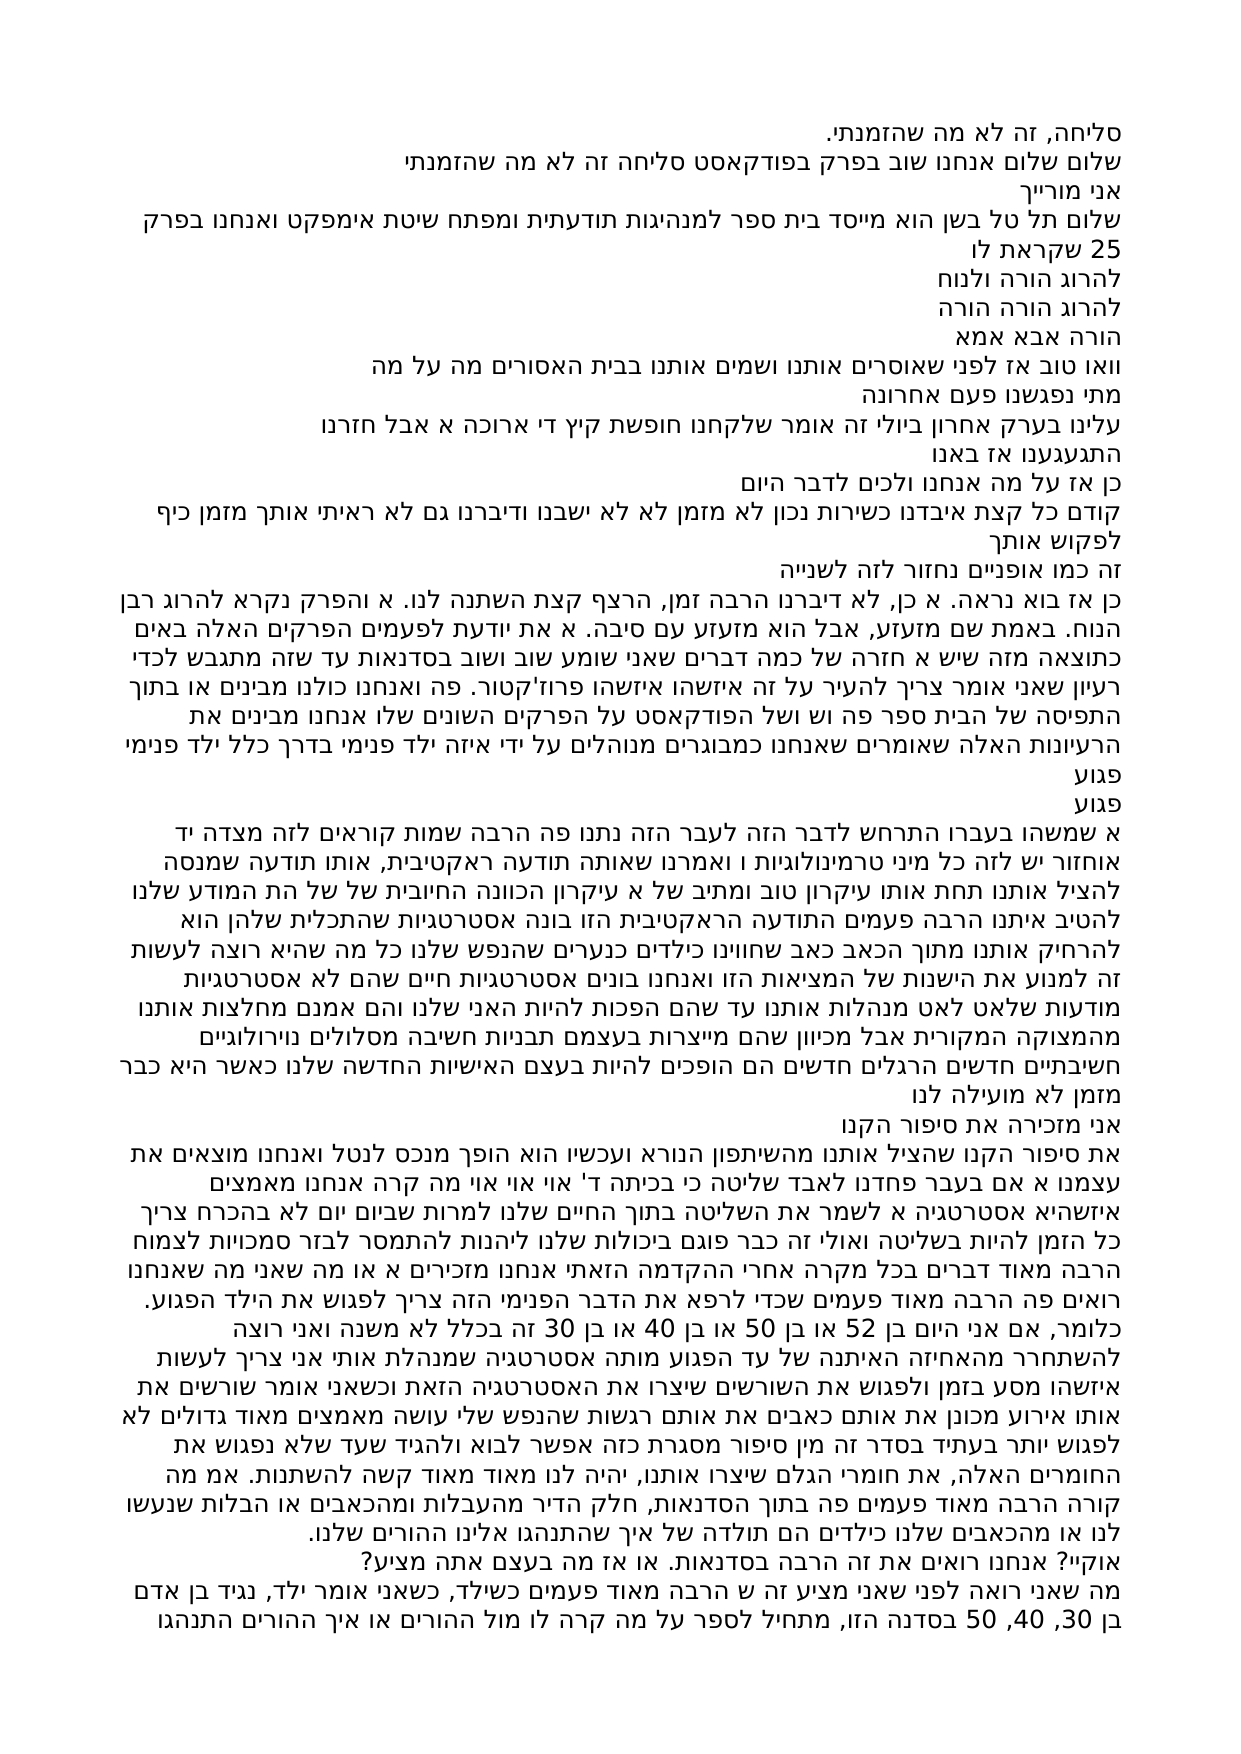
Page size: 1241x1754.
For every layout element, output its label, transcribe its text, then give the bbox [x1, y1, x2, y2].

text אוקיי? אנחנו רואים את זה הרבה בסדנאות. או אז מה בעצם אתה מציע? [118, 1547, 1122, 1576]
text מתי נפגשנו פעם אחרונה [118, 381, 1122, 410]
text להרוג הורה הורה [118, 293, 1122, 322]
text התגעגענו אז באנו [118, 439, 1122, 468]
text שלום תל טל בשן הוא מייסד בית ספר למנהיגות תודעתית ומפתח שיטת אימפקט ואנחנו בפרק 25 שקראת לו [118, 206, 1122, 264]
text כן אז בוא נראה. א כן, לא דיברנו הרבה זמן, הרצף קצת השתנה לנו. א והפרק נקרא להרוג רבן הנוח. באמת שם מזעזע, אבל הוא מזעזע עם סיבה. א את יודעת לפעמים הפרקים האלה באים כתוצאה מזה שיש א חזרה של כמה דברים שאני שומע שוב ושוב בסדנאות עד שזה מתגבש לכדי רעיון שאני אומר צריך להעיר על זה איזשהו איזשהו פרוז'קטור. פה ואנחנו כולנו מבינים או בתוך התפיסה של הבית ספר פה וש ושל הפודקאסט על הפרקים השונים שלו אנחנו מבינים את הרעיונות האלה שאומרים שאנחנו כמבוגרים מנוהלים על ידי איזה ילד פנימי בדרך כלל ילד פנימי פגוע [118, 585, 1122, 789]
text כן אז על מה אנחנו ולכים לדבר היום [118, 468, 1122, 497]
text הורה אבא אמא [118, 322, 1122, 351]
text סליחה, זה לא מה שהזמנתי. [118, 118, 1122, 147]
text אני מורייך [118, 176, 1122, 206]
text וואו טוב אז לפני שאוסרים אותנו ושמים אותנו בבית האסורים מה על מה [118, 351, 1122, 381]
text פגוע [118, 789, 1122, 818]
text זה כמו אופניים נחזור לזה לשנייה [118, 556, 1122, 585]
text קודם כל קצת איבדנו כשירות נכון לא מזמן לא לא ישבנו ודיברנו גם לא ראיתי אותך מזמן כיף לפקוש אותך [118, 497, 1122, 556]
text א שמשהו בעברו התרחש לדבר הזה לעבר הזה נתנו פה הרבה שמות קוראים לזה מצדה יד אוחזור יש לזה כל מיני טרמינולוגיות ו ואמרנו שאותה תודעה ראקטיבית, אותו תודעה שמנסה להציל אותנו תחת אותו עיקרון טוב ומתיב של א עיקרון הכוונה החיובית של של הת המודע שלנו להטיב איתנו הרבה פעמים התודעה הראקטיבית הזו בונה אסטרטגיות שהתכלית שלהן הוא להרחיק אותנו מתוך הכאב כאב שחווינו כילדים כנערים שהנפש שלנו כל מה שהיא רוצה לעשות זה למנוע את הישנות של המציאות הזו ואנחנו בונים אסטרטגיות חיים שהם לא אסטרטגיות מודעות שלאט לאט מנהלות אותנו עד שהם הפכות להיות האני שלנו והם אמנם מחלצות אותנו מהמצוקה המקורית אבל מכיוון שהם מייצרות בעצמם תבניות חשיבה מסלולים נוירולוגיים חשיבתיים חדשים הרגלים חדשים הם הופכים להיות בעצם האישיות החדשה שלנו כאשר היא כבר מזמן לא מועילה לנו [118, 818, 1122, 1110]
text שלום שלום אנחנו שוב בפרק בפודקאסט סליחה זה לא מה שהזמנתי [118, 147, 1122, 176]
text עלינו בערק אחרון ביולי זה אומר שלקחנו חופשת קיץ די ארוכה א אבל חזרנו [118, 410, 1122, 439]
text מה שאני רואה לפני שאני מציע זה ש הרבה מאוד פעמים כשילד, כשאני אומר ילד, נגיד בן אדם בן 30, 40, 50 בסדנה הזו, מתחיל לספר על מה קרה לו מול ההורים או איך ההורים התנהגו אליו, הרבה פעמים אני פוגש סנגור בקהל. זאת אומרת, אני רואה בן אדם שמזכה את ההורים שלו על איך שמתנהגו. [118, 1576, 1122, 1635]
text להרוג הורה ולנוח [118, 264, 1122, 293]
text את סיפור הקנו שהציל אותנו מהשיתפון הנורא ועכשיו הוא הופך מנכס לנטל ואנחנו מוצאים את עצמנו א אם בעבר פחדנו לאבד שליטה כי בכיתה ד' אוי אוי אוי מה קרה אנחנו מאמצים איזשהיא אסטרטגיה א לשמר את השליטה בתוך החיים שלנו למרות שביום יום לא בהכרח צריך כל הזמן להיות בשליטה ואולי זה כבר פוגם ביכולות שלנו ליהנות להתמסר לבזר סמכויות לצמוח הרבה מאוד דברים בכל מקרה אחרי ההקדמה הזאתי אנחנו מזכירים א או מה שאני מה שאנחנו רואים פה הרבה מאוד פעמים שכדי לרפא את הדבר הפנימי הזה צריך לפגוש את הילד הפגוע. כלומר, אם אני היום בן 52 או בן 50 או בן 40 או בן 30 זה בכלל לא משנה ואני רוצה להשתחרר מהאחיזה האיתנה של עד הפגוע מותה אסטרטגיה שמנהלת אותי אני צריך לעשות איזשהו מסע בזמן ולפגוש את השורשים שיצרו את האסטרטגיה הזאת וכשאני אומר שורשים את אותו אירוע מכונן את אותם כאבים את אותם רגשות שהנפש שלי עושה מאמצים מאוד גדולים לא לפגוש יותר בעתיד בסדר זה מין סיפור מסגרת כזה אפשר לבוא ולהגיד שעד שלא נפגוש את החומרים האלה, את חומרי הגלם שיצרו אותנו, יהיה לנו מאוד מאוד קשה להשתנות. אמ מה קורה הרבה מאוד פעמים פה בתוך הסדנאות, חלק הדיר מהעבלות ומהכאבים או הבלות שנעשו לנו או מהכאבים שלנו כילדים הם תולדה של איך שהתנהגו אלינו ההורים שלנו. [118, 1139, 1122, 1547]
text אני מזכירה את סיפור הקנו [118, 1110, 1122, 1139]
